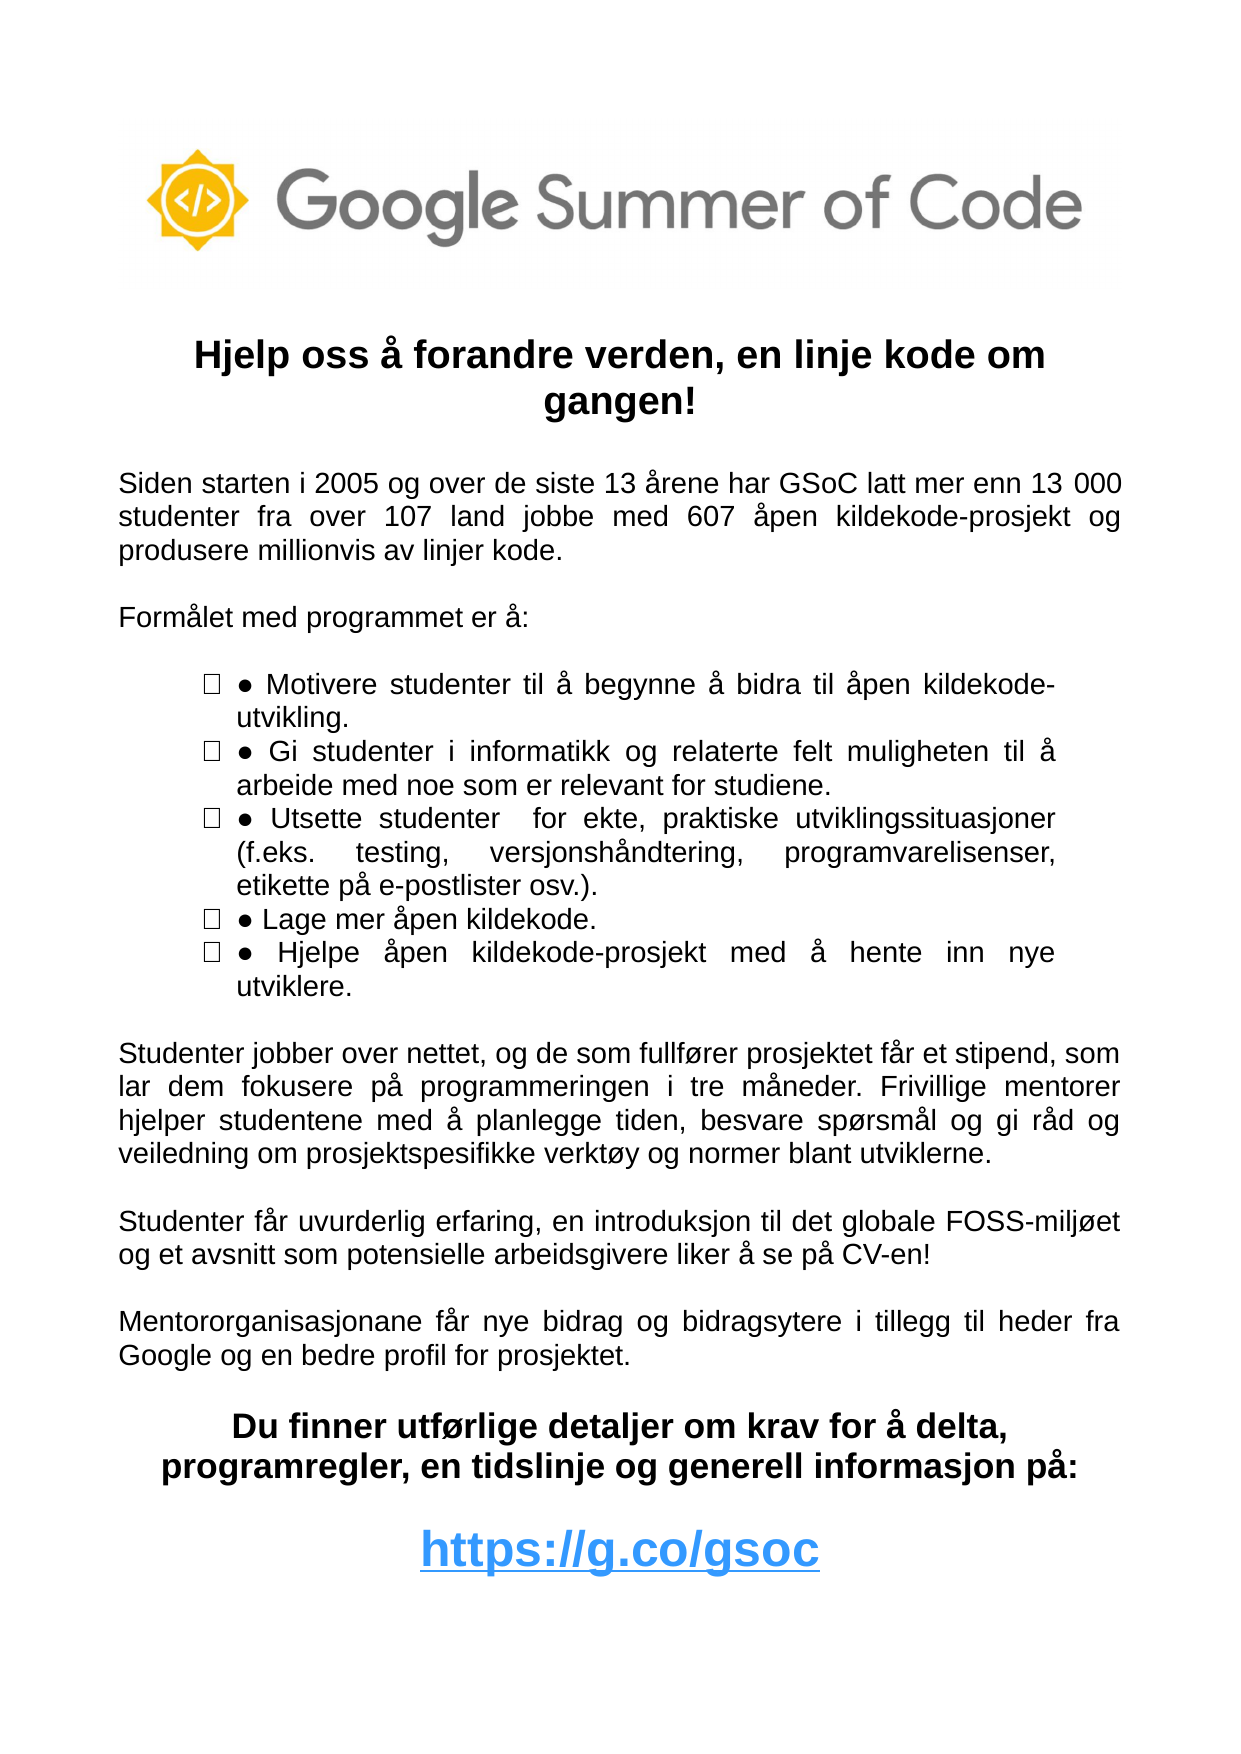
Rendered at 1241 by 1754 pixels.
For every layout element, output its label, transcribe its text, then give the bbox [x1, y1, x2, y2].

text Du finner utførlige detaljer om krav for å delta, programregler, en tidslinje og generell informasjon på: [118, 1405, 1122, 1486]
text Siden starten i 2005 og over de siste 13 årene har GSoC latt mer enn 13 000 studenter fra over 107 land jobbe med 607 åpen kildekode-prosjekt og produsere millionvis av linjer kode. [118, 466, 1122, 566]
text Mentororganisasjonane får nye bidrag og bidragsytere i tillegg til heder fra Google og en bedre profil for prosjektet. [118, 1304, 1122, 1371]
list ● Utsette studenter for ekte, praktiske utviklingssituasjoner (f.eks. testing, versjonshåndtering, programvarelisenser, etikette på e-postlister osv.). [201, 801, 1057, 902]
text Formålet med programmet er å: [118, 600, 1122, 633]
list ● Lage mer åpen kildekode. [201, 902, 1057, 935]
text Hjelp oss å forandre verden, en linje kode om gangen! [118, 331, 1122, 422]
picture [118, 118, 1123, 289]
text https://g.co/gsoc [118, 1520, 1122, 1577]
list ● Gi studenter i informatikk og relaterte felt muligheten til å arbeide med noe som er relevant for studiene. [201, 734, 1057, 801]
list ● Hjelpe åpen kildekode-prosjekt med å hente inn nye utviklere. [201, 935, 1057, 1002]
text Studenter får uvurderlig erfaring, en introduksjon til det globale FOSS-miljøet og et avsnitt som potensielle arbeidsgivere liker å se på CV-en! [118, 1203, 1122, 1271]
text Studenter jobber over nettet, og de som fullfører prosjektet får et stipend, som lar dem fokusere på programmeringen i tre måneder. Frivillige mentorer hjelper studentene med å planlegge tiden, besvare spørsmål og gi råd og veiledning om prosjektspesifikke verktøy og normer blant utviklerne. [118, 1036, 1122, 1170]
list ● Motivere studenter til å begynne å bidra til åpen kildekode-utvikling. [201, 667, 1057, 734]
